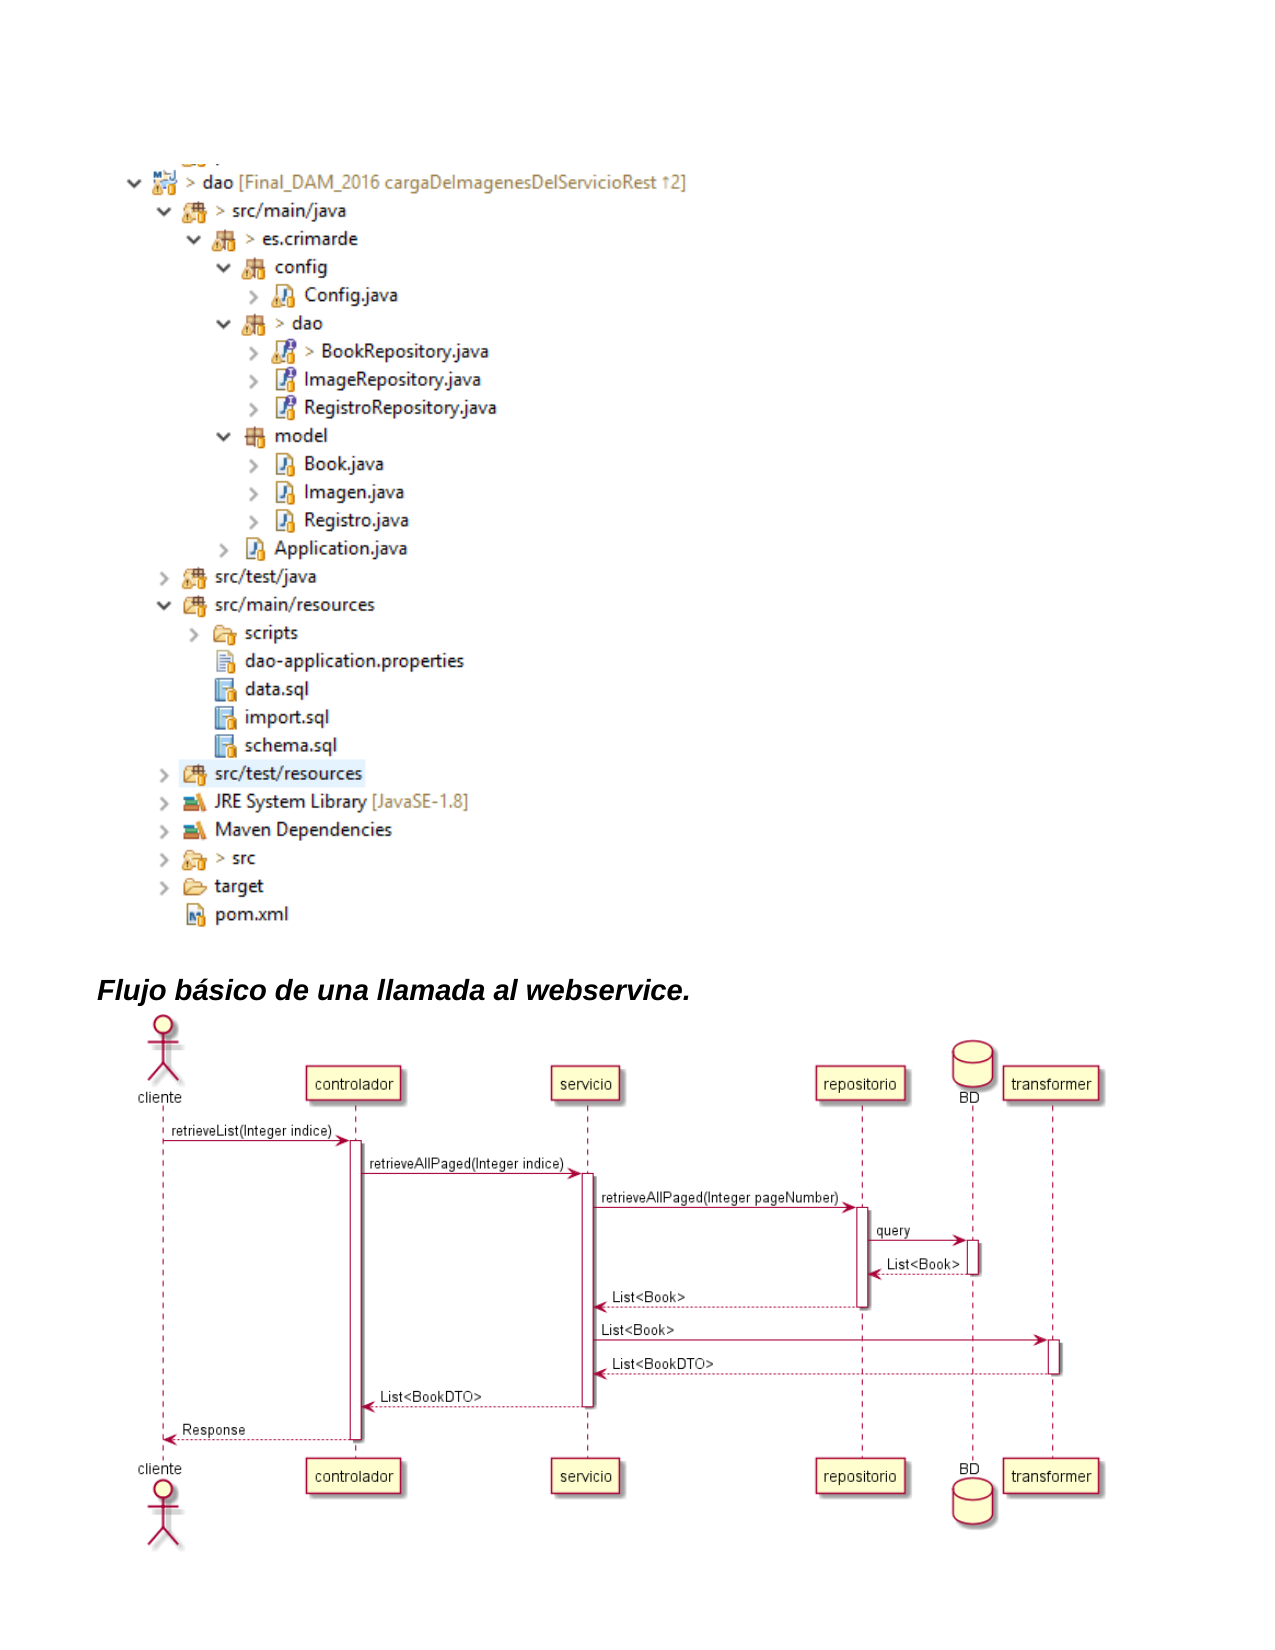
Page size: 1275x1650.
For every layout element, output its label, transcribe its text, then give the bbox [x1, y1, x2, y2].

picture [132, 1013, 1108, 1552]
subtitle Flujo básico de una llamada al webservice. [97, 973, 1167, 1006]
picture [118, 164, 729, 930]
